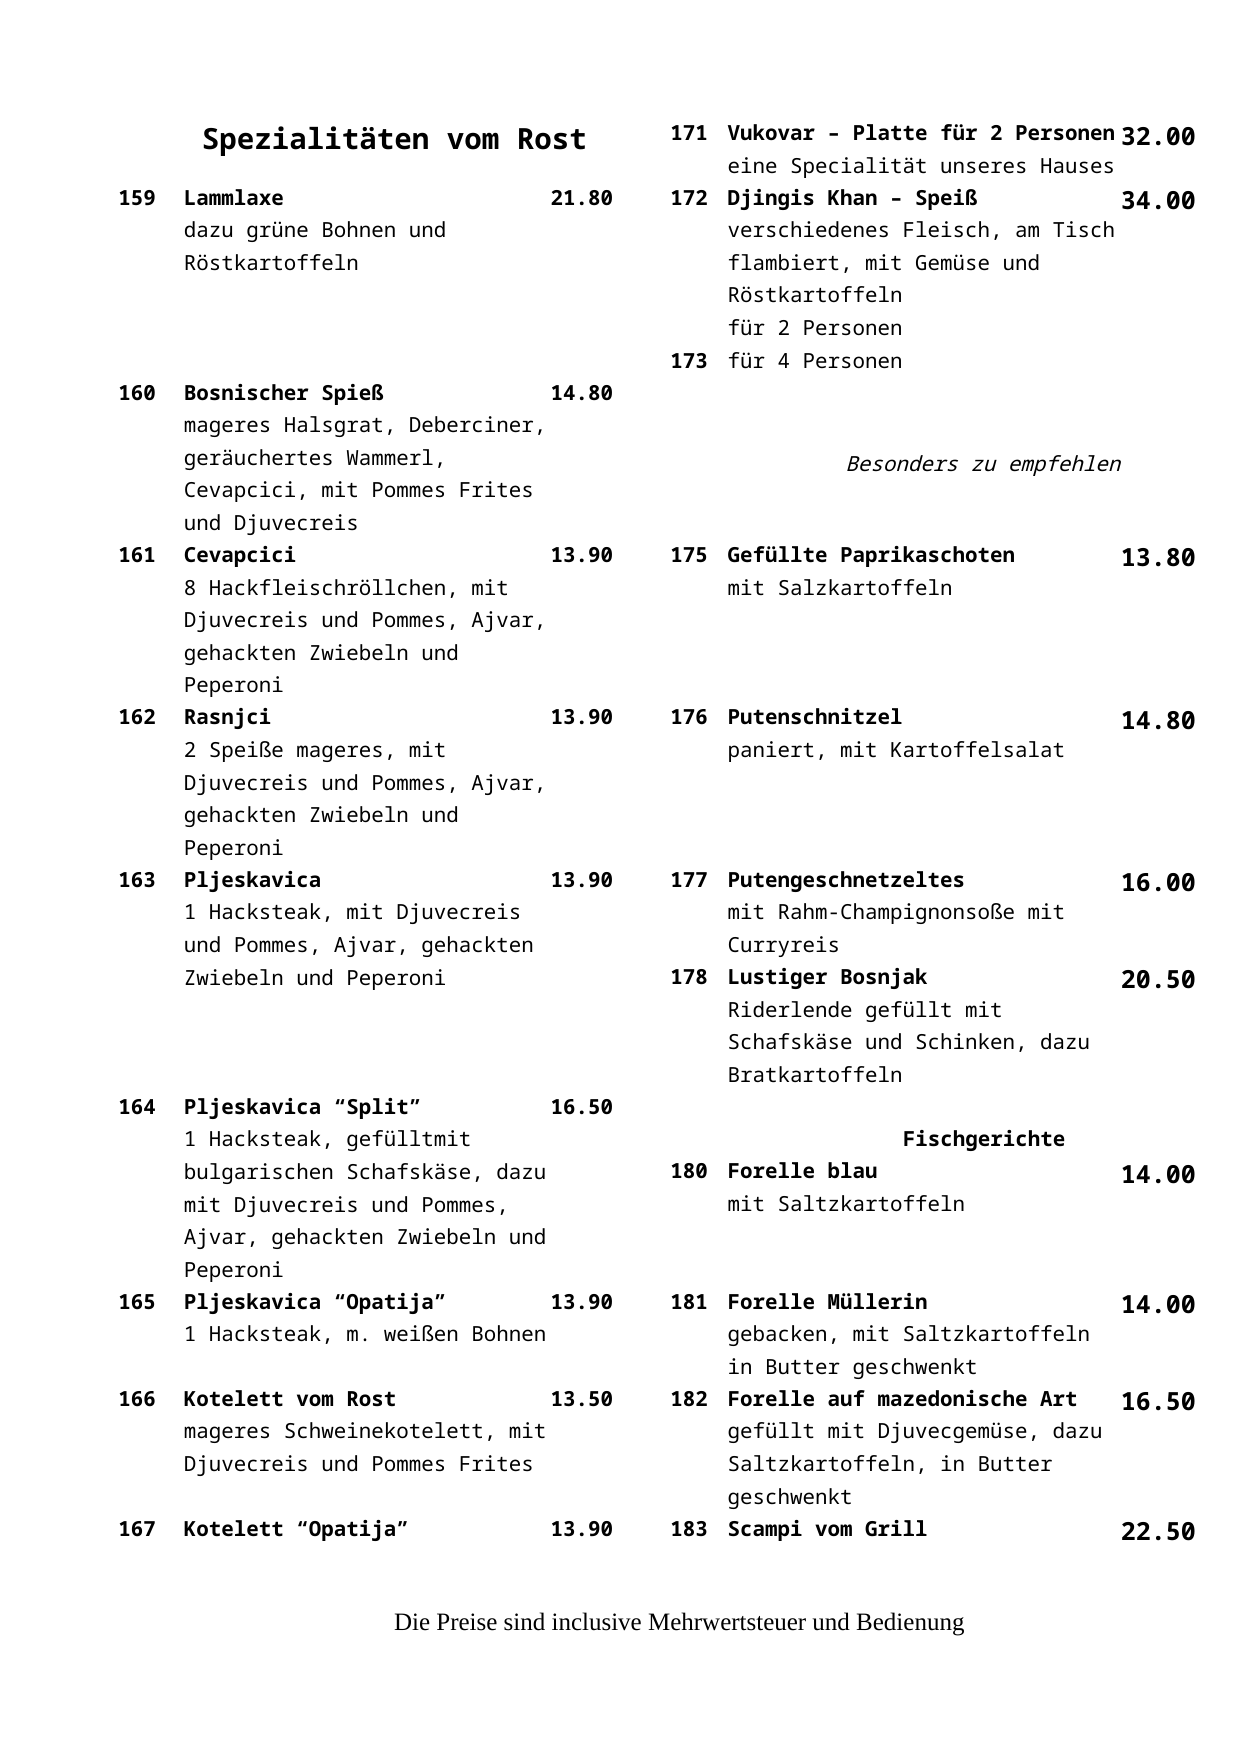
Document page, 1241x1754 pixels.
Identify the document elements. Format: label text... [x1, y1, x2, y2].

table_cell 178 [670, 962, 709, 1092]
table_cell 165 [118, 1287, 165, 1384]
table_cell [709, 378, 727, 540]
table_cell Forelle auf mazedonische Art gefüllt mit Djuvecgemüse, dazu Saltzkartoffeln, in Butter geschwenkt [728, 1384, 1121, 1514]
table_cell [165, 1287, 184, 1384]
table_cell 161 [118, 540, 165, 702]
table_cell 20.50 [1121, 962, 1240, 1092]
table_cell 16.00 [1121, 865, 1240, 962]
table_cell 16.50 [550, 1092, 670, 1287]
table_cell [709, 865, 727, 1092]
table_cell 183 [670, 1514, 709, 1552]
table_cell 162 [118, 703, 165, 865]
table_cell 13.90 [550, 1514, 670, 1552]
table_header 171 [670, 118, 709, 183]
table_cell 16.50 [1121, 1384, 1240, 1514]
table_cell Scampi vom Grill [728, 1514, 1121, 1552]
table_cell 13.80 [1121, 540, 1240, 702]
table_cell Besonders zu empfehlen [728, 416, 1240, 540]
table_cell 177 [670, 865, 709, 962]
table_cell Pljeskavica “Split” 1 Hacksteak, gefülltmit bulgarischen Schafskäse, dazu mit Djuvecreis und Pommes, Ajvar, gehackten Zwiebeln und Peperoni [184, 1092, 550, 1287]
table_cell Lustiger Bosnjak Riderlende gefüllt mit Schafskäse und Schinken, dazu Bratkartoffeln [728, 962, 1121, 1092]
table_cell [165, 865, 184, 1092]
table_cell [670, 1092, 709, 1156]
table_cell 14.00 [1121, 1287, 1240, 1384]
table_cell 22.50 [1121, 1514, 1240, 1552]
table_cell [165, 540, 184, 702]
table_cell Djingis Khan – Speiß verschiedenes Fleisch, am Tisch flambiert, mit Gemüse und Röstkartoffeln für 2 Personen für 4 Personen [728, 183, 1121, 378]
table_cell [709, 1287, 727, 1384]
table_cell [165, 1514, 184, 1552]
table_cell [1121, 378, 1240, 416]
table_cell 172 173 [670, 183, 709, 378]
table_cell Rasnjci 2 Speiße mageres, mit Djuvecreis und Pommes, Ajvar, gehackten Zwiebeln und Peperoni [184, 703, 550, 865]
table_cell Pljeskavica “Opatija” 1 Hacksteak, m. weißen Bohnen [184, 1287, 550, 1384]
table_cell Forelle Müllerin gebacken, mit Saltzkartoffeln in Butter geschwenkt [728, 1287, 1121, 1384]
table_cell 176 [670, 703, 709, 865]
table_cell 159 [118, 183, 165, 378]
table_cell [165, 1092, 184, 1287]
table_cell [709, 540, 727, 702]
table_header Spezialitäten vom Rost [118, 118, 670, 183]
table_cell Lammlaxe dazu grüne Bohnen und Röstkartoffeln [184, 183, 550, 378]
table_cell [728, 378, 1121, 416]
table_cell 163 [118, 865, 165, 1092]
table_cell 14.00 [1121, 1156, 1240, 1287]
table_cell Putengeschnetzeltes mit Rahm-Champignonsoße mit Curryreis [728, 865, 1121, 962]
table_cell [165, 378, 184, 540]
table_cell Forelle blau mit Saltzkartoffeln [728, 1156, 1121, 1287]
table_cell Gefüllte Paprikaschoten mit Salzkartoffeln [728, 540, 1121, 702]
table_cell 175 [670, 540, 709, 702]
table_cell 34.00 [1121, 183, 1240, 378]
table_cell [165, 183, 184, 378]
table_cell 14.80 [1121, 703, 1240, 865]
table_cell Kotelett vom Rost mageres Schweinekotelett, mit Djuvecreis und Pommes Frites [184, 1384, 550, 1514]
table_cell 13.90 [550, 703, 670, 865]
table_cell [709, 1092, 727, 1287]
table_cell [709, 703, 727, 865]
table_cell Fischgerichte [728, 1092, 1240, 1156]
table_cell Putenschnitzel paniert, mit Kartoffelsalat [728, 703, 1121, 865]
table_cell 13.90 [550, 865, 670, 1092]
table_cell 13.50 [550, 1384, 670, 1514]
table_cell Pljeskavica 1 Hacksteak, mit Djuvecreis und Pommes, Ajvar, gehackten Zwiebeln und Peperoni [184, 865, 550, 1092]
table_header Vukovar – Platte für 2 Personen eine Specialität unseres Hauses [728, 118, 1121, 183]
table_cell [709, 1384, 727, 1514]
table_cell [709, 183, 727, 378]
table_cell 14.80 [550, 378, 670, 540]
table_cell [165, 1384, 184, 1514]
table_cell 160 [118, 378, 165, 540]
table_cell [670, 378, 709, 540]
table_header 32.00 [1121, 118, 1240, 183]
table_cell 166 [118, 1384, 165, 1514]
table_cell Cevapcici 8 Hackfleischröllchen, mit Djuvecreis und Pommes, Ajvar, gehackten Zwiebeln und Peperoni [184, 540, 550, 702]
table_cell [165, 703, 184, 865]
table_header [709, 118, 727, 183]
table_cell 180 [670, 1156, 709, 1287]
table_cell 167 [118, 1514, 165, 1552]
table_cell 13.90 [550, 1287, 670, 1384]
table_cell [709, 1514, 727, 1552]
table_cell 181 [670, 1287, 709, 1384]
table_cell Kotelett “Opatija” [184, 1514, 550, 1552]
table_cell 21.80 [550, 183, 670, 378]
table_cell Bosnischer Spieß mageres Halsgrat, Deberciner, geräuchertes Wammerl, Cevapcici, mit Pommes Frites und Djuvecreis [184, 378, 550, 540]
table_cell 164 [118, 1092, 165, 1287]
table_cell 13.90 [550, 540, 670, 702]
table_cell 182 [670, 1384, 709, 1514]
